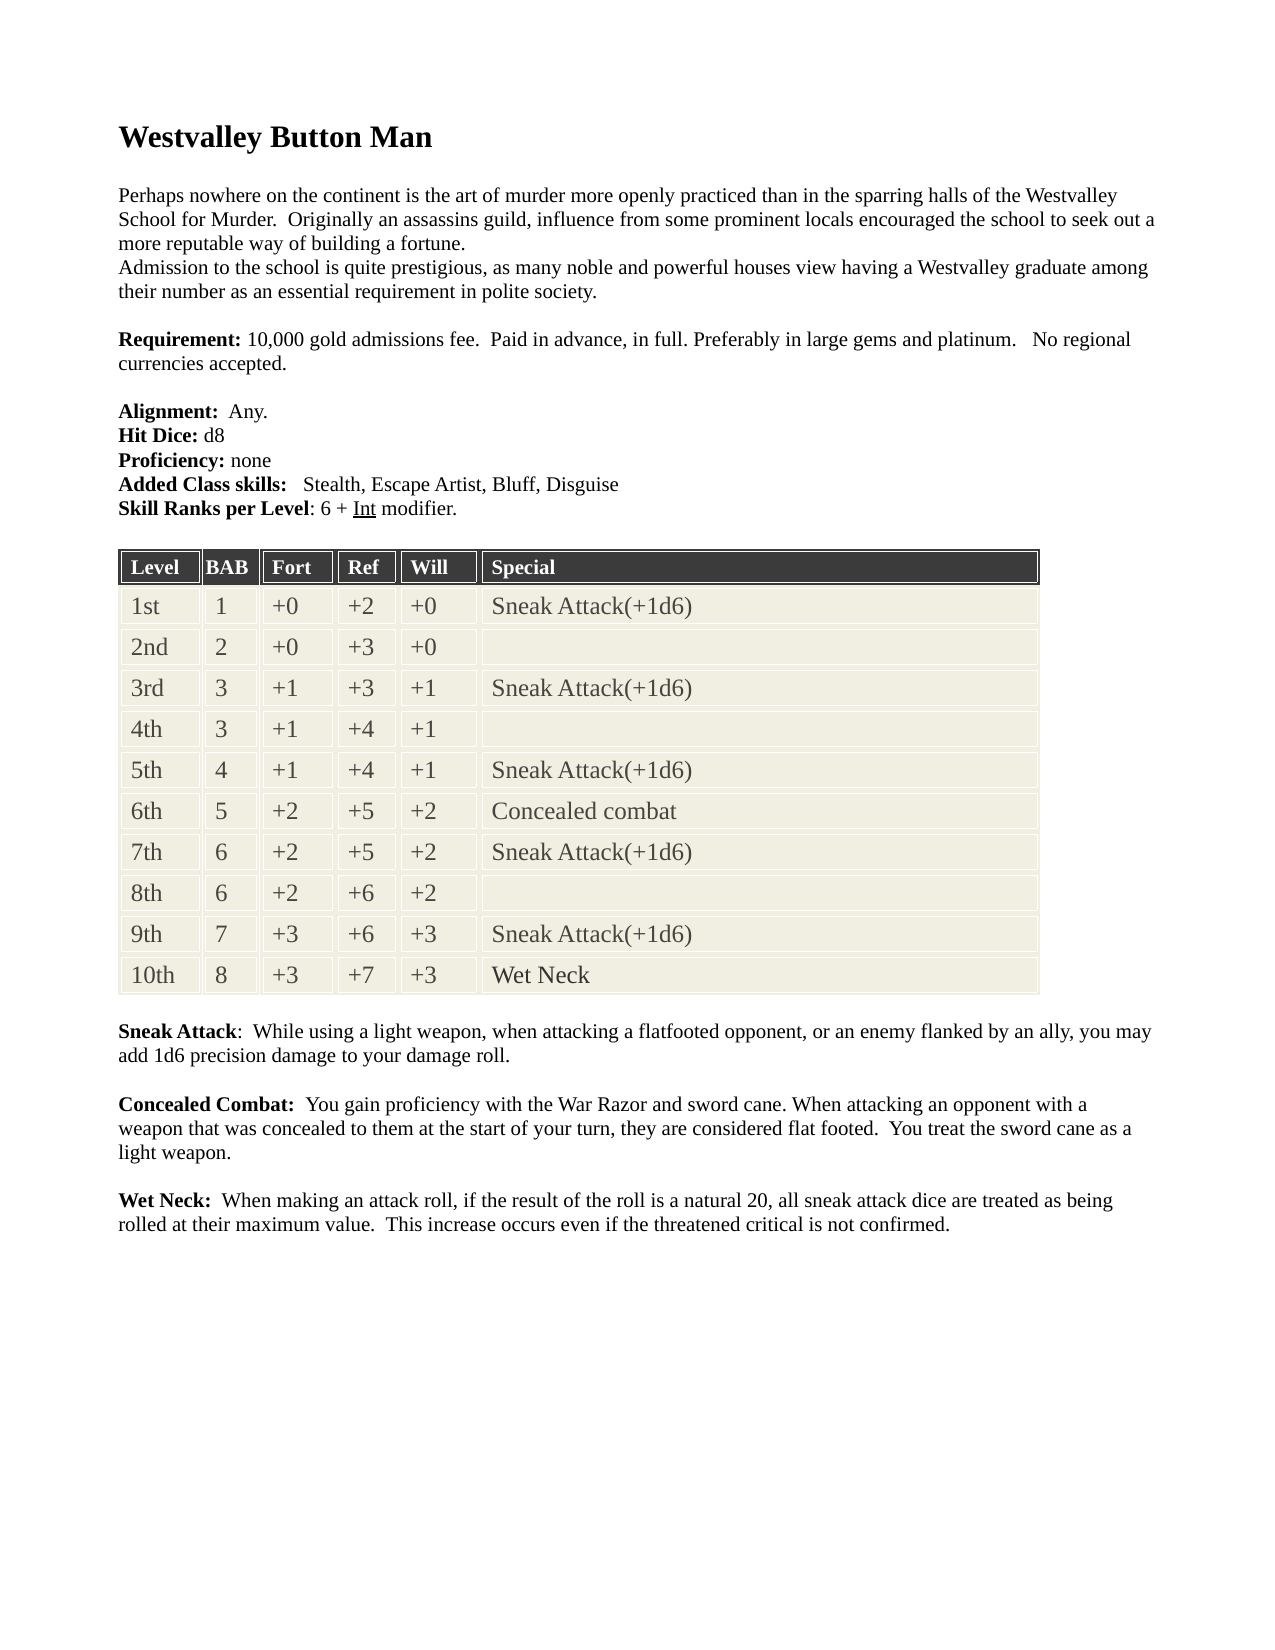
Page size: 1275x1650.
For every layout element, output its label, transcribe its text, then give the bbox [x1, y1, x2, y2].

table_cell 4 [203, 749, 259, 790]
table_cell 1 [203, 585, 259, 626]
table_cell 5 [203, 790, 259, 831]
text Hit Dice: d8 Proficiency: none Added Class skills: Stealth, Escape Artist, Bluff, Disguise [118, 423, 1157, 496]
table_cell +3 [260, 954, 335, 995]
table_header Special [479, 549, 1040, 585]
table_cell 9th [118, 913, 202, 954]
table_cell 3rd [118, 667, 202, 708]
table_cell Concealed combat [479, 790, 1040, 831]
table_cell 6 [203, 831, 259, 872]
text Sneak Attack: While using a light weapon, when attacking a flatfooted opponent, or an enemy flanked by an ally, you may add 1d6 precision damage to your damage roll. [118, 1019, 1157, 1067]
table_header Will [398, 549, 479, 585]
table_cell +0 [260, 626, 335, 667]
table_cell +1 [398, 708, 479, 749]
text Wet Neck: When making an attack roll, if the result of the roll is a natural 20, all sneak attack dice are treated as being rolled at their maximum value. This increase occurs even if the threatened critical is not confirmed. [118, 1188, 1157, 1236]
table_cell 6 [203, 872, 259, 913]
table_cell [479, 708, 1040, 749]
table_cell 1st [118, 585, 202, 626]
table_cell 2 [203, 626, 259, 667]
table_cell 8 [203, 954, 259, 995]
table_header Fort [260, 549, 335, 585]
table_cell +3 [335, 667, 398, 708]
table_cell Sneak Attack(+1d6) [479, 913, 1040, 954]
text Concealed Combat: You gain proficiency with the War Razor and sword cane. When attacking an opponent with a weapon that was concealed to them at the start of your turn, they are considered flat footed. You treat the sword cane as a light weapon. [118, 1091, 1157, 1164]
table_cell 7th [118, 831, 202, 872]
table_cell +2 [335, 585, 398, 626]
table_cell +0 [398, 626, 479, 667]
table_cell +3 [260, 913, 335, 954]
table_cell +2 [260, 831, 335, 872]
table_cell 3 [203, 667, 259, 708]
table_cell 3 [203, 708, 259, 749]
table_cell 4th [118, 708, 202, 749]
table_cell +1 [260, 708, 335, 749]
text Westvalley Button Man [118, 118, 1157, 154]
table_cell +2 [260, 790, 335, 831]
table_cell +0 [260, 585, 335, 626]
table_cell +1 [398, 749, 479, 790]
table_header BAB [203, 549, 259, 585]
table_cell +7 [335, 954, 398, 995]
table_cell +2 [398, 872, 479, 913]
table_cell +2 [398, 831, 479, 872]
table_cell +6 [335, 872, 398, 913]
table_cell [479, 626, 1040, 667]
table_cell +1 [260, 667, 335, 708]
table_cell 10th [118, 954, 202, 995]
table_cell 2nd [118, 626, 202, 667]
table_header Ref [335, 549, 398, 585]
table_cell 5th [118, 749, 202, 790]
table_cell +4 [335, 749, 398, 790]
table_cell Wet Neck [479, 954, 1040, 995]
table_cell +5 [335, 831, 398, 872]
table_cell Sneak Attack(+1d6) [479, 831, 1040, 872]
text Admission to the school is quite prestigious, as many noble and powerful houses view having a Westvalley graduate among their number as an essential requirement in polite society. [118, 255, 1157, 303]
table_cell +5 [335, 790, 398, 831]
text Perhaps nowhere on the continent is the art of murder more openly practiced than in the sparring halls of the Westvalley School for Murder. Originally an assassins guild, influence from some prominent locals encouraged the school to seek out a more reputable way of building a fortune. [118, 154, 1157, 255]
table_header Level [118, 549, 202, 585]
table_cell +3 [398, 954, 479, 995]
text Alignment: Any. [118, 399, 1157, 423]
table_cell +6 [335, 913, 398, 954]
table_cell +0 [398, 585, 479, 626]
table_cell [479, 872, 1040, 913]
table_cell +3 [398, 913, 479, 954]
table_cell +1 [260, 749, 335, 790]
table_cell Sneak Attack(+1d6) [479, 667, 1040, 708]
text Requirement: 10,000 gold admissions fee. Paid in advance, in full. Preferably in large gems and platinum. No regional currencies accepted. [118, 327, 1157, 375]
table_cell +4 [335, 708, 398, 749]
table_cell +2 [398, 790, 479, 831]
table_cell 8th [118, 872, 202, 913]
table_cell Sneak Attack(+1d6) [479, 585, 1040, 626]
table_cell +2 [260, 872, 335, 913]
table_cell 7 [203, 913, 259, 954]
text Skill Ranks per Level: 6 + Int modifier. [118, 496, 1157, 520]
table_cell 6th [118, 790, 202, 831]
table_cell +3 [335, 626, 398, 667]
table_cell +1 [398, 667, 479, 708]
table_cell Sneak Attack(+1d6) [479, 749, 1040, 790]
